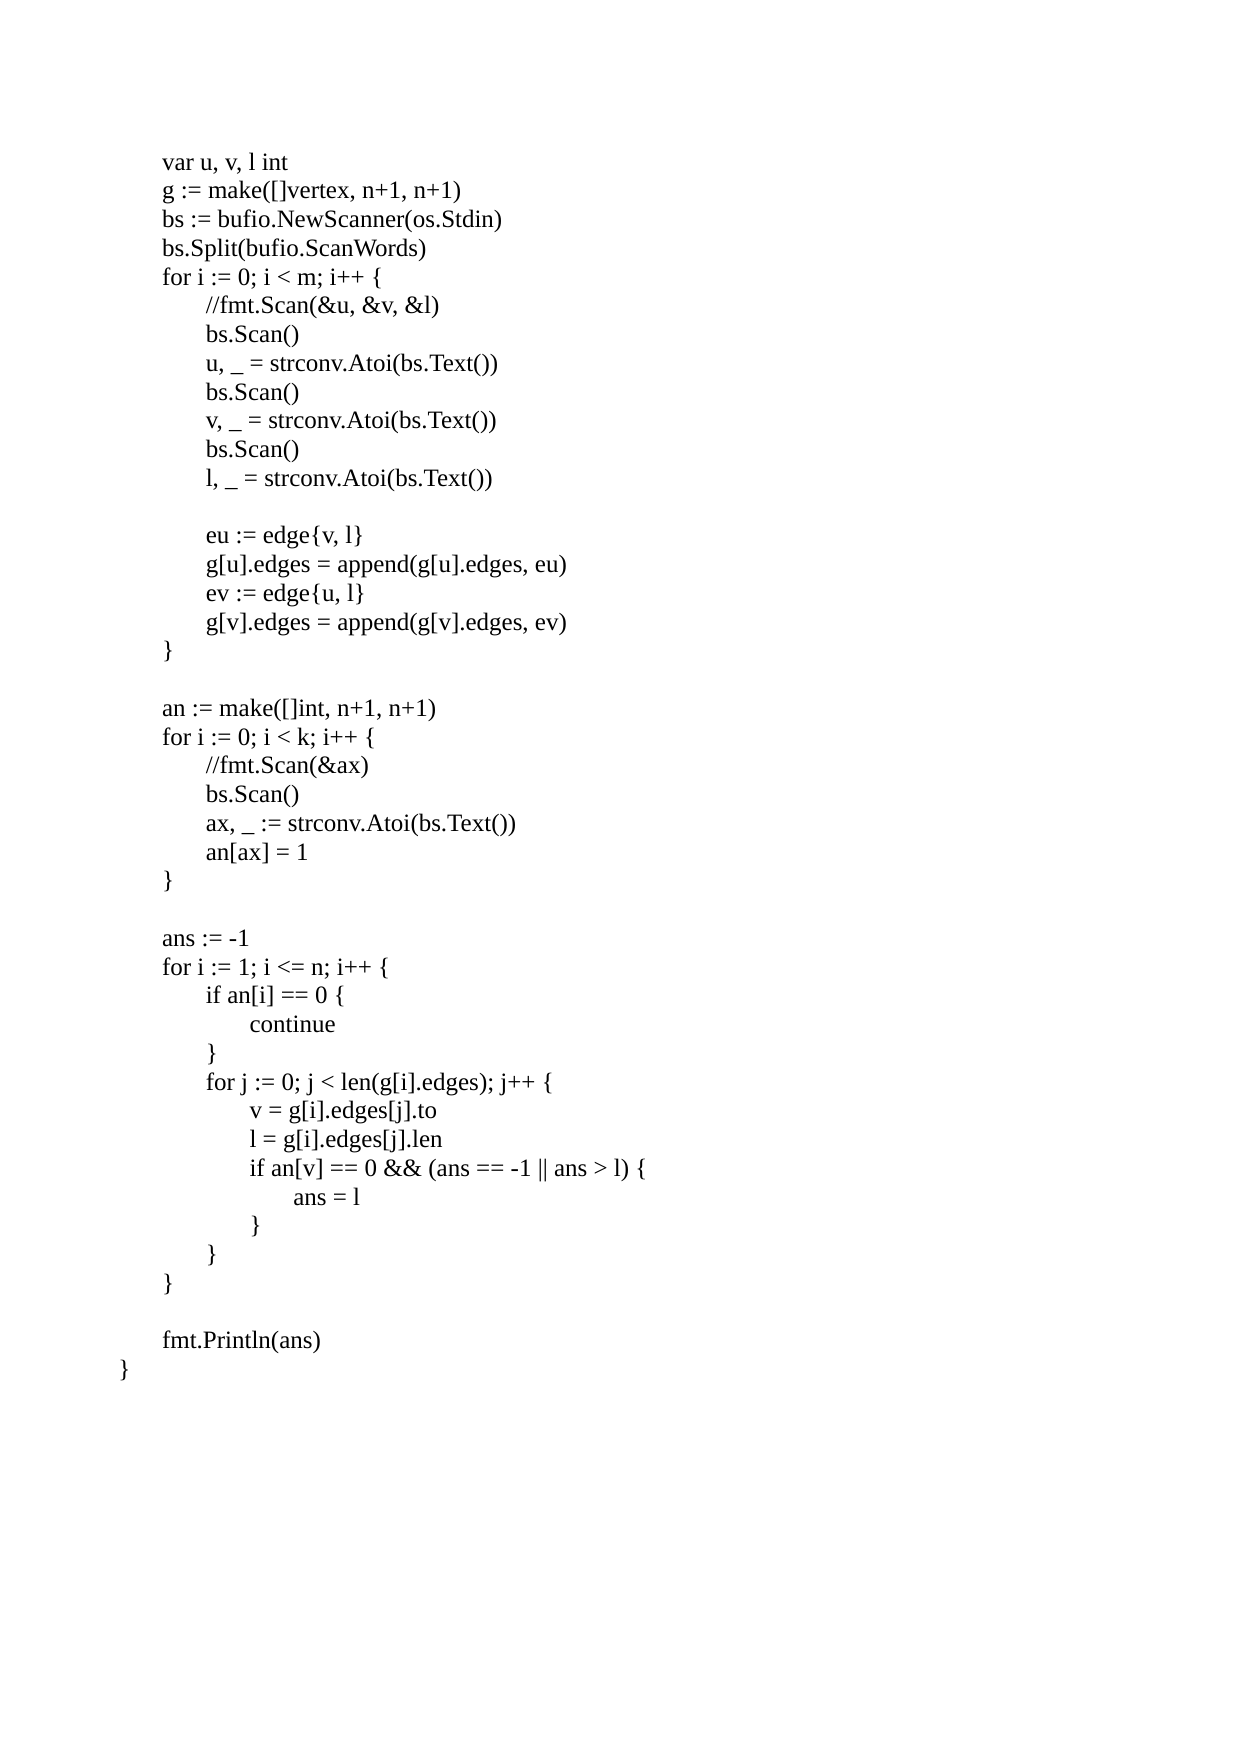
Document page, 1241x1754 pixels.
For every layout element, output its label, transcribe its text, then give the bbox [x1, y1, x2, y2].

text bs.Scan() [118, 779, 1122, 808]
text } [118, 1211, 1122, 1239]
text g := make([]vertex, n+1, n+1) [118, 176, 1122, 204]
text ax, _ := strconv.Atoi(bs.Text()) [118, 808, 1122, 837]
text bs := bufio.NewScanner(os.Stdin) [118, 204, 1122, 233]
text for i := 0; i < m; i++ { [118, 262, 1122, 291]
text eu := edge{v, l} [118, 521, 1122, 549]
text ev := edge{u, l} [118, 578, 1122, 607]
text bs.Split(bufio.ScanWords) [118, 233, 1122, 262]
text } [118, 1268, 1122, 1297]
text for i := 1; i <= n; i++ { [118, 952, 1122, 981]
text l, _ = strconv.Atoi(bs.Text()) [118, 463, 1122, 492]
text } [118, 866, 1122, 894]
text for i := 0; i < k; i++ { [118, 722, 1122, 751]
text fmt.Println(ans) [118, 1326, 1122, 1354]
text for j := 0; j < len(g[i].edges); j++ { [118, 1067, 1122, 1096]
text //fmt.Scan(&u, &v, &l) [118, 291, 1122, 319]
text bs.Scan() [118, 434, 1122, 463]
text var u, v, l int [118, 147, 1122, 176]
text } [118, 1354, 1122, 1383]
text u, _ = strconv.Atoi(bs.Text()) [118, 348, 1122, 377]
text g[v].edges = append(g[v].edges, ev) [118, 607, 1122, 636]
text v = g[i].edges[j].to [118, 1096, 1122, 1124]
text bs.Scan() [118, 377, 1122, 406]
text l = g[i].edges[j].len [118, 1124, 1122, 1153]
text ans := -1 [118, 923, 1122, 952]
text } [118, 1038, 1122, 1067]
text if an[v] == 0 && (ans == -1 || ans > l) { [118, 1153, 1122, 1182]
text g[u].edges = append(g[u].edges, eu) [118, 549, 1122, 578]
text an[ax] = 1 [118, 837, 1122, 866]
text if an[i] == 0 { [118, 981, 1122, 1009]
text } [118, 1239, 1122, 1268]
text continue [118, 1009, 1122, 1038]
text //fmt.Scan(&ax) [118, 751, 1122, 779]
text ans = l [118, 1182, 1122, 1211]
text an := make([]int, n+1, n+1) [118, 693, 1122, 722]
text v, _ = strconv.Atoi(bs.Text()) [118, 406, 1122, 434]
text } [118, 636, 1122, 664]
text bs.Scan() [118, 319, 1122, 348]
